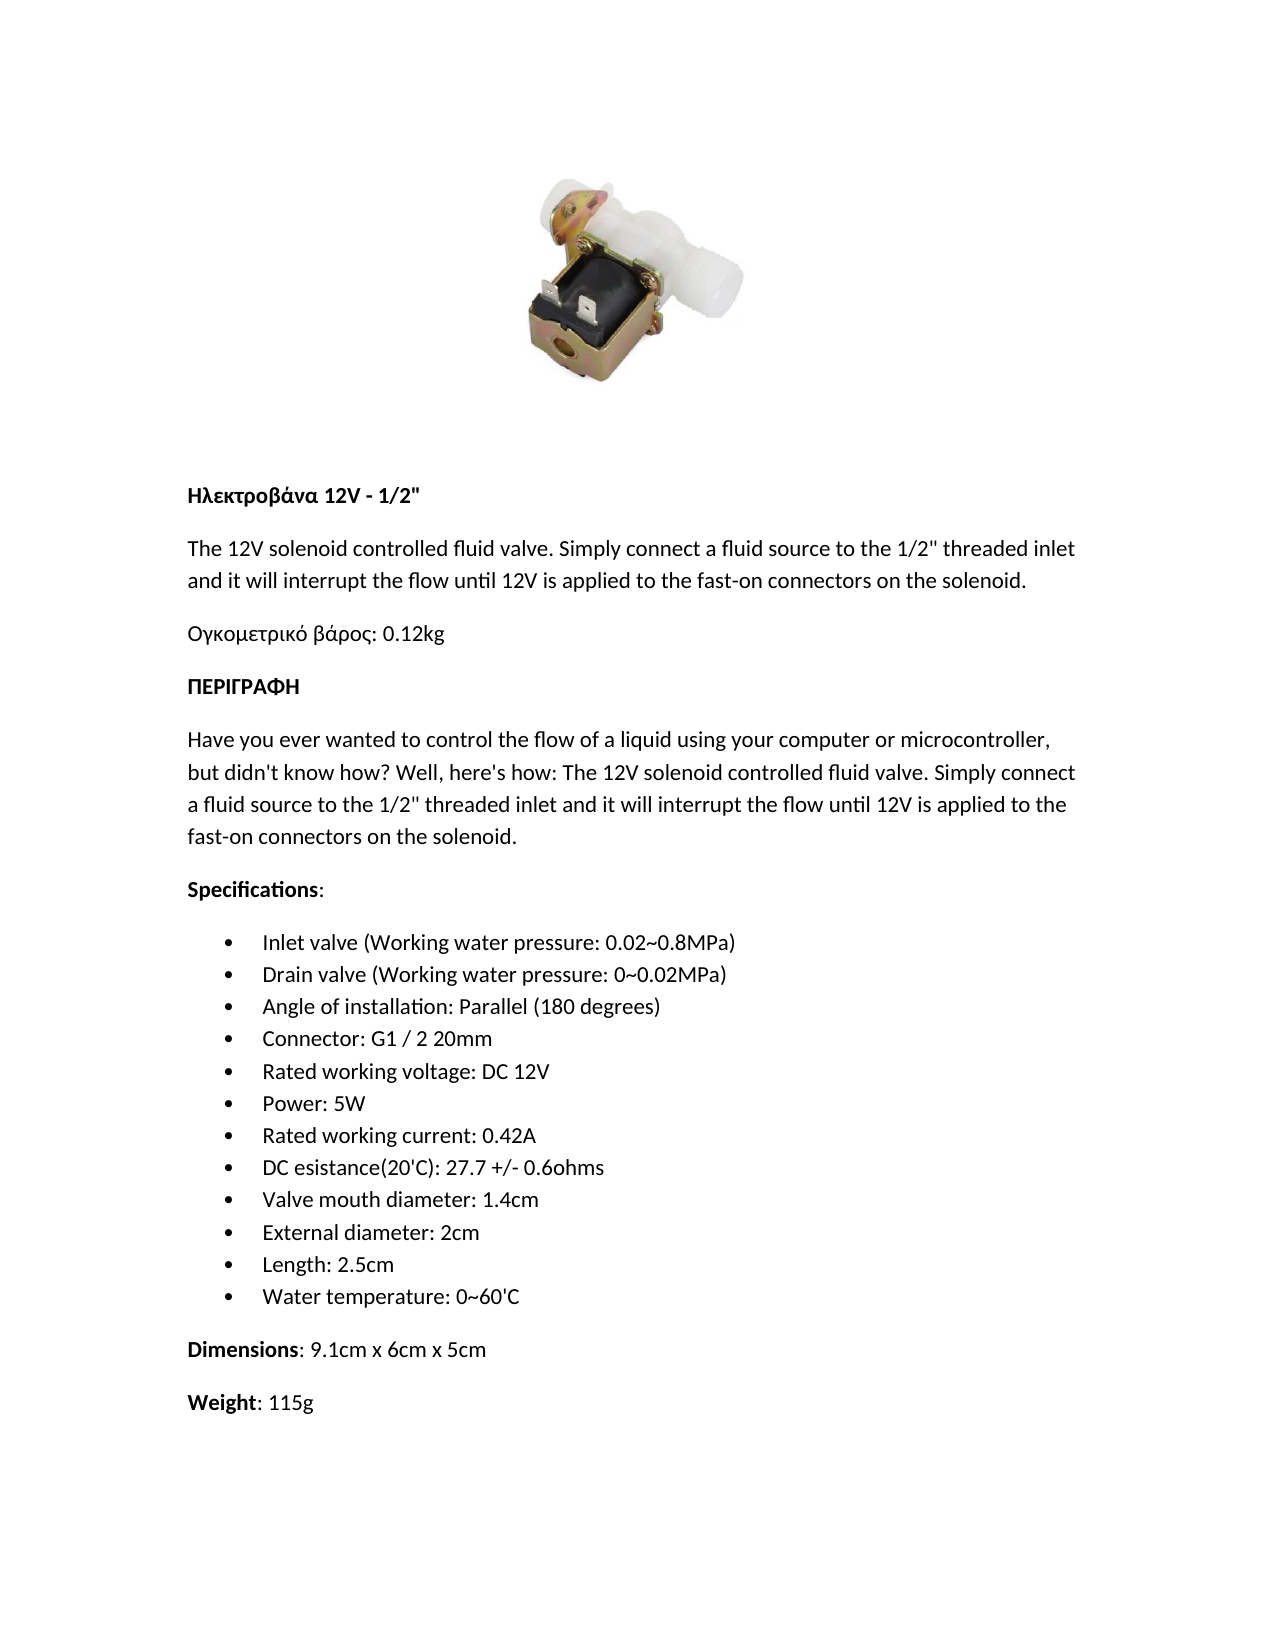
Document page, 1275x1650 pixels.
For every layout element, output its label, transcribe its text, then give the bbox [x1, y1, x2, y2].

list Water temperature: 0~60'C [225, 1282, 1087, 1310]
list Inlet valve (Working water pressure: 0.02~0.8MPa) [225, 928, 1087, 956]
list Connector: G1 / 2 20mm [225, 1024, 1087, 1053]
list DC esistance(20'C): 27.7 +/- 0.6ohms [225, 1153, 1087, 1181]
list Length: 2.5cm [225, 1250, 1087, 1278]
list Valve mouth diameter: 1.4cm [225, 1186, 1087, 1213]
list External diameter: 2cm [225, 1218, 1087, 1246]
list Rated working voltage: DC 12V [225, 1057, 1087, 1085]
text Ογκομετρικό βάρος: 0.12kg [187, 619, 1087, 647]
text The 12V solenoid controlled fluid valve. Simply connect a fluid source to the 1/2" threaded inlet and it will interrupt the flow until 12V is applied to the fast-on connectors on the solenoid. [187, 534, 1087, 594]
list Drain valve (Working water pressure: 0~0.02MPa) [225, 960, 1087, 988]
text Ηλεκτροβάνα 12V - 1/2" [187, 481, 1087, 509]
text Dimensions: 9.1cm x 6cm x 5cm [187, 1335, 1087, 1363]
list Power: 5W [225, 1089, 1087, 1117]
list Angle of installation: Parallel (180 degrees) [225, 992, 1087, 1020]
text Weight: 115g [187, 1388, 1087, 1416]
text Specifications: [187, 875, 1087, 903]
text ΠΕΡΙΓΡΑΦΗ [187, 672, 1087, 700]
text Have you ever wanted to control the flow of a liquid using your computer or microcontroller, but didn't know how? Well, here's how: The 12V solenoid controlled fluid valve. Simply connect a fluid source to the 1/2" threaded inlet and it will interrupt the flow until 12V is applied to the fast-on connectors on the solenoid. [187, 725, 1087, 850]
list Rated working current: 0.42A [225, 1121, 1087, 1149]
